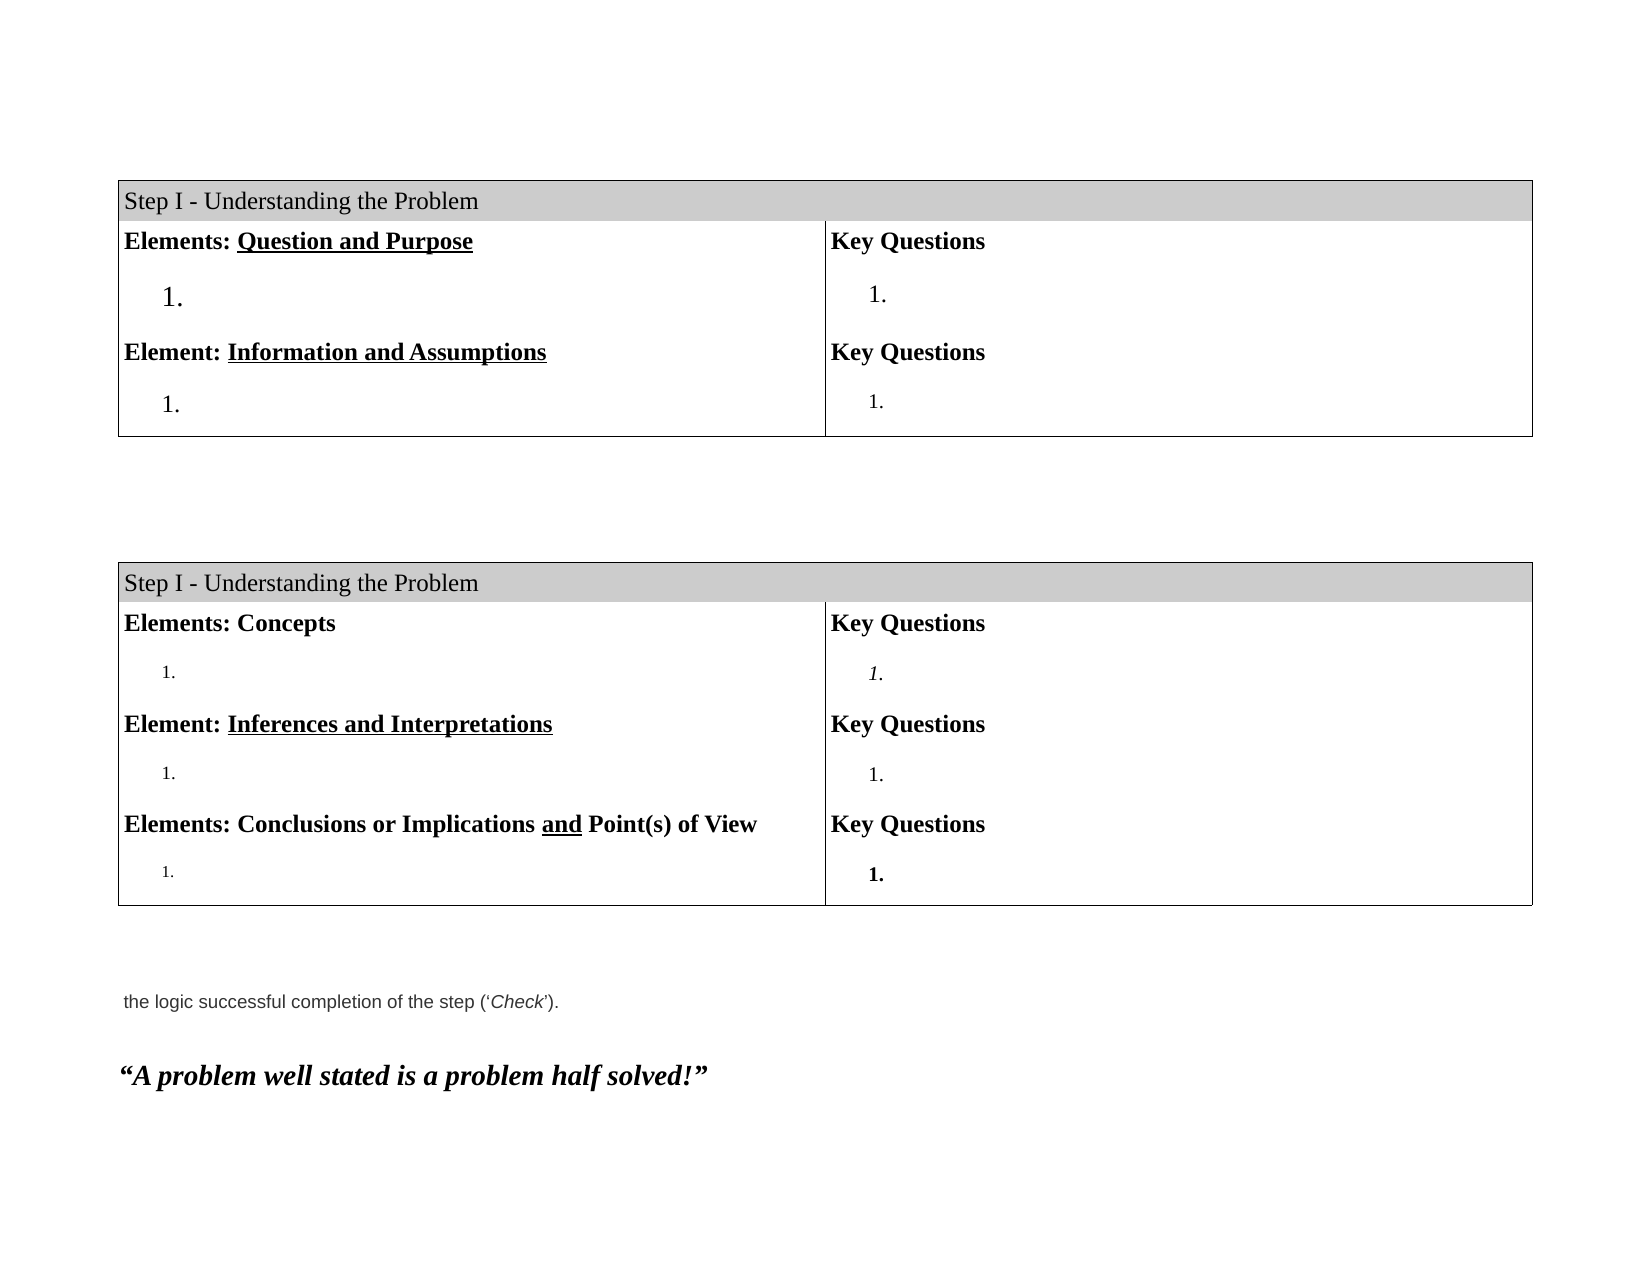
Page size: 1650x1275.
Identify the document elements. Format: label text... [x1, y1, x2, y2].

table_cell Elements: Concepts [119, 602, 825, 655]
table_cell Elements: Question and Purpose [119, 221, 825, 273]
table_cell Key Questions [826, 331, 1532, 384]
table_cell [119, 274, 825, 331]
table_cell [119, 857, 825, 904]
table_cell Element: Information and Assumptions [119, 331, 825, 384]
table_cell Element: Inferences and Interpretations [119, 703, 825, 756]
text the logic successful completion of the step (‘Check’). [118, 984, 1532, 1012]
table_cell Elements: Conclusions or Implications and Point(s) of View [119, 804, 825, 857]
table_cell Key Questions [826, 804, 1532, 857]
table_cell [826, 384, 1532, 436]
table_cell [119, 384, 825, 436]
table_cell [119, 756, 825, 804]
text “A problem well stated is a problem half solved!” [118, 1058, 1532, 1092]
table_cell [119, 655, 825, 703]
table_cell [826, 756, 1532, 804]
table_header Step I - Understanding the Problem [119, 181, 1532, 221]
table_cell [826, 857, 1532, 904]
table_cell [826, 274, 1532, 331]
table_header Step I - Understanding the Problem [119, 563, 1532, 602]
table_cell Key Questions [826, 703, 1532, 756]
table_cell Key Questions [826, 221, 1532, 273]
table_cell [826, 655, 1532, 703]
table_cell Key Questions [826, 602, 1532, 655]
